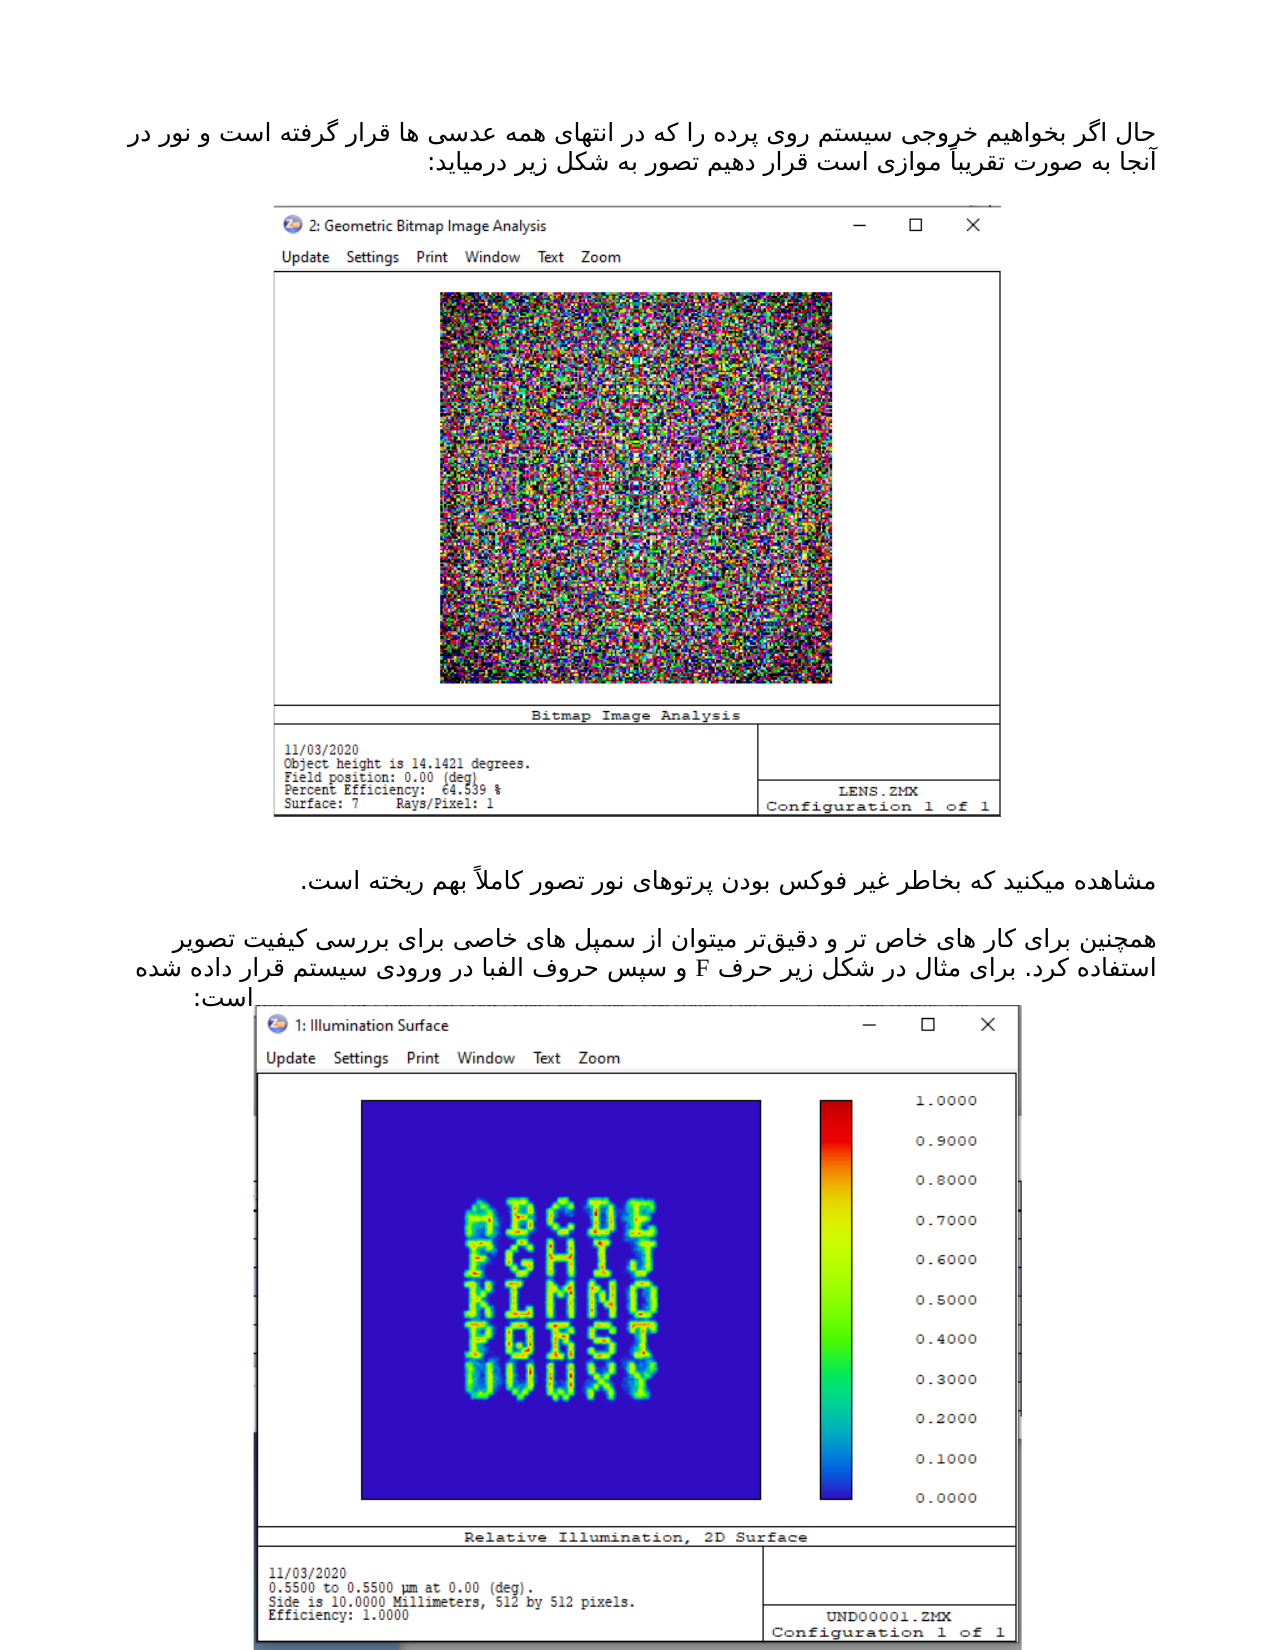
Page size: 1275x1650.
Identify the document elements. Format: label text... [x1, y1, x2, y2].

text مشاهده میکنید که بخاطر غیر فوکس بودن پرتوهای نور تصور کاملاً بهم ریخته است. [118, 866, 1157, 896]
text همچنین برای کار های خاص تر و دقیق‌تر میتوان از سمپل های خاصی برای بررسی کیفیت تصویر استفاده کرد. برای مثال در شکل زیر حرف F و سپس حروف الفبا در ورودی سیستم قرار داده شده است: [118, 924, 1157, 1012]
text حال اگر بخواهیم خروجی سیستم روی پرده را که در انتهای همه عدسی ها قرار گرفته است و نور در آنجا به صورت تقریباً موازی است قرار دهیم تصور به شکل زیر درمیاید: [118, 118, 1157, 176]
picture [253, 1005, 1022, 1650]
picture [273, 205, 1002, 817]
